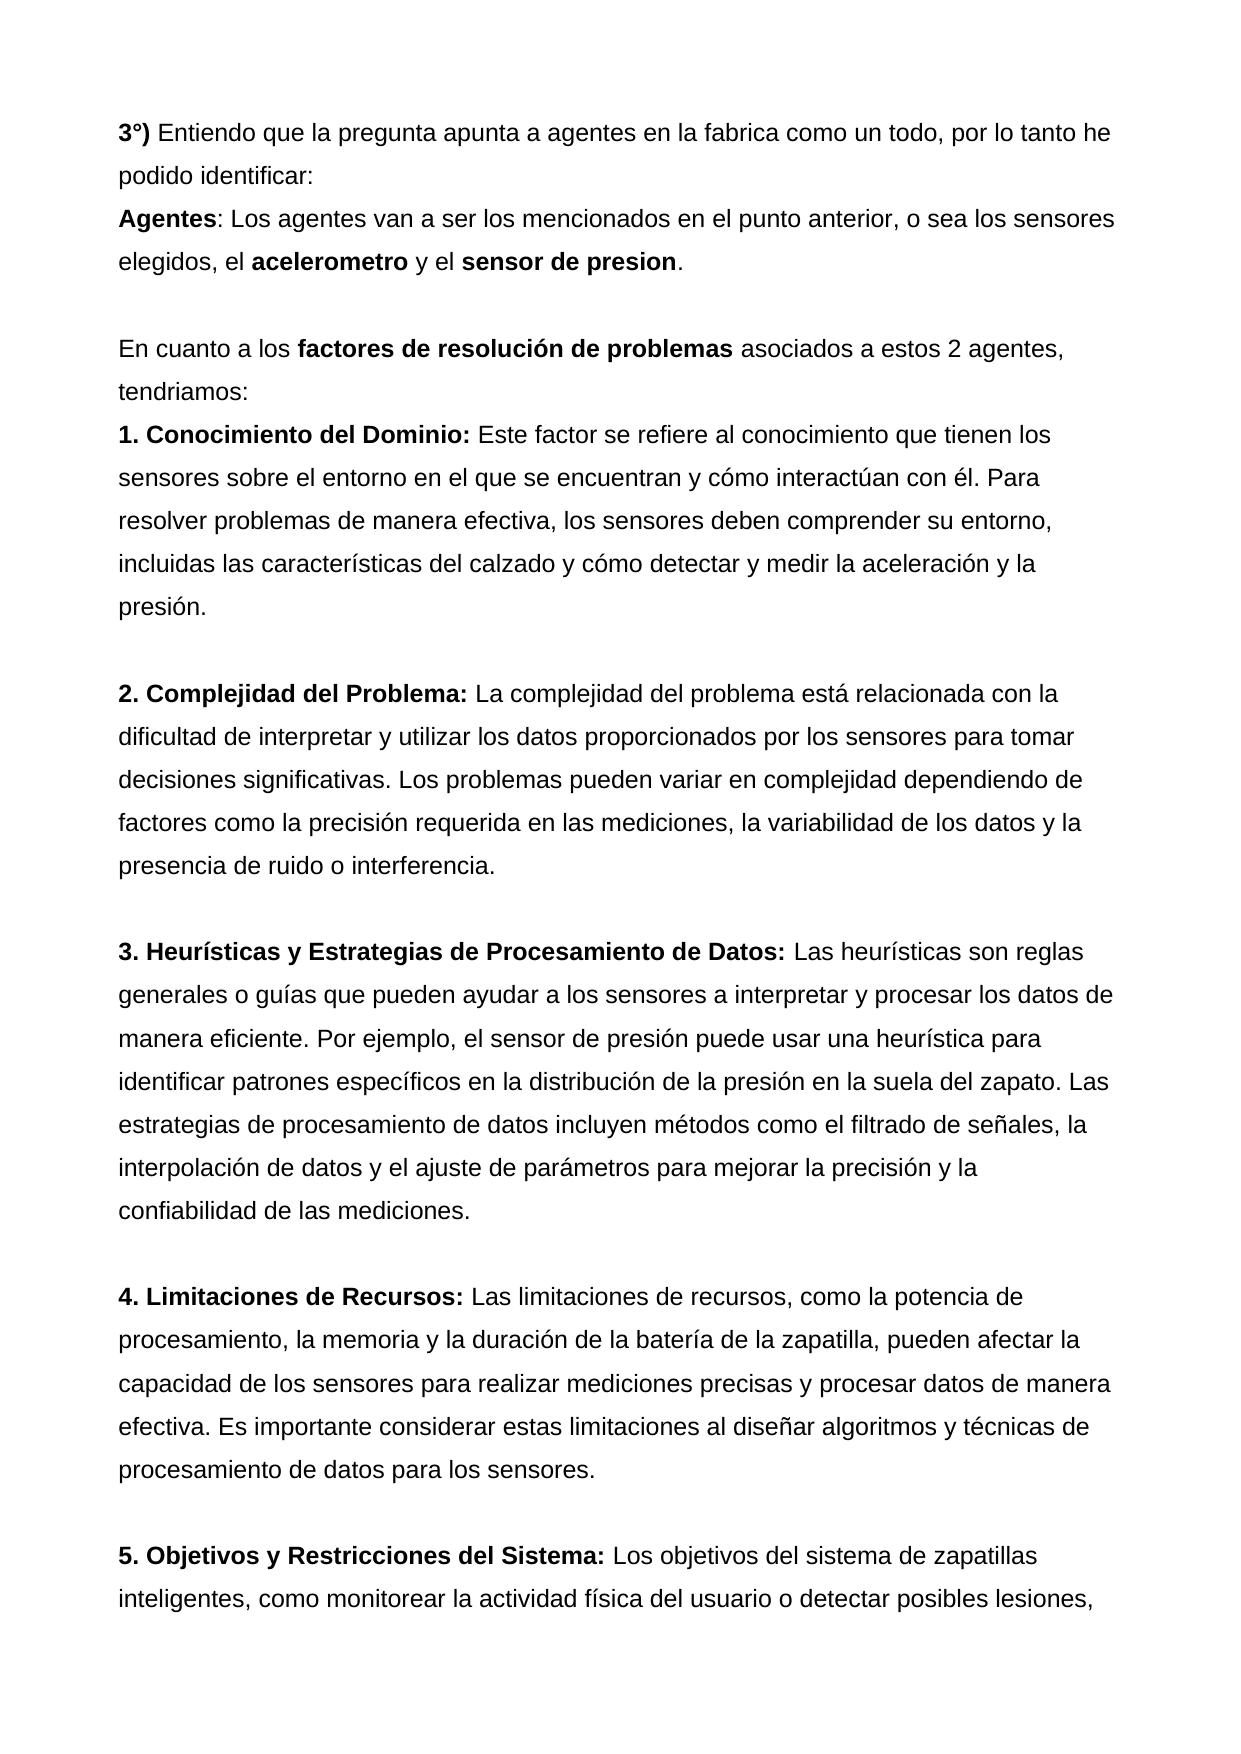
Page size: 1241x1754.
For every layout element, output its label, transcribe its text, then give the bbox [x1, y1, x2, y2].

text 3. Heurísticas y Estrategias de Procesamiento de Datos: Las heurísticas son reglas generales o guías que pueden ayudar a los sensores a interpretar y procesar los datos de manera eficiente. Por ejemplo, el sensor de presión puede usar una heurística para identificar patrones específicos en la distribución de la presión en la suela del zapato. Las estrategias de procesamiento de datos incluyen métodos como el filtrado de señales, la interpolación de datos y el ajuste de parámetros para mejorar la precisión y la confiabilidad de las mediciones. [118, 937, 1122, 1225]
text En cuanto a los factores de resolución de problemas asociados a estos 2 agentes, tendriamos: [118, 334, 1122, 406]
text 5. Objetivos y Restricciones del Sistema: Los objetivos del sistema de zapatillas inteligentes, como monitorear la actividad física del usuario o detectar posibles lesiones, [118, 1541, 1122, 1613]
text 3°) Entiendo que la pregunta apunta a agentes en la fabrica como un todo, por lo tanto he podido identificar: [118, 118, 1122, 190]
text Agentes: Los agentes van a ser los mencionados en el punto anterior, o sea los sensores elegidos, el acelerometro y el sensor de presion. [118, 204, 1122, 276]
text 2. Complejidad del Problema: La complejidad del problema está relacionada con la dificultad de interpretar y utilizar los datos proporcionados por los sensores para tomar decisiones significativas. Los problemas pueden variar en complejidad dependiendo de factores como la precisión requerida en las mediciones, la variabilidad de los datos y la presencia de ruido o interferencia. [118, 679, 1122, 880]
text 4. Limitaciones de Recursos: Las limitaciones de recursos, como la potencia de procesamiento, la memoria y la duración de la batería de la zapatilla, pueden afectar la capacidad de los sensores para realizar mediciones precisas y procesar datos de manera efectiva. Es importante considerar estas limitaciones al diseñar algoritmos y técnicas de procesamiento de datos para los sensores. [118, 1282, 1122, 1484]
text 1. Conocimiento del Dominio: Este factor se refiere al conocimiento que tienen los sensores sobre el entorno en el que se encuentran y cómo interactúan con él. Para resolver problemas de manera efectiva, los sensores deben comprender su entorno, incluidas las características del calzado y cómo detectar y medir la aceleración y la presión. [118, 420, 1122, 621]
